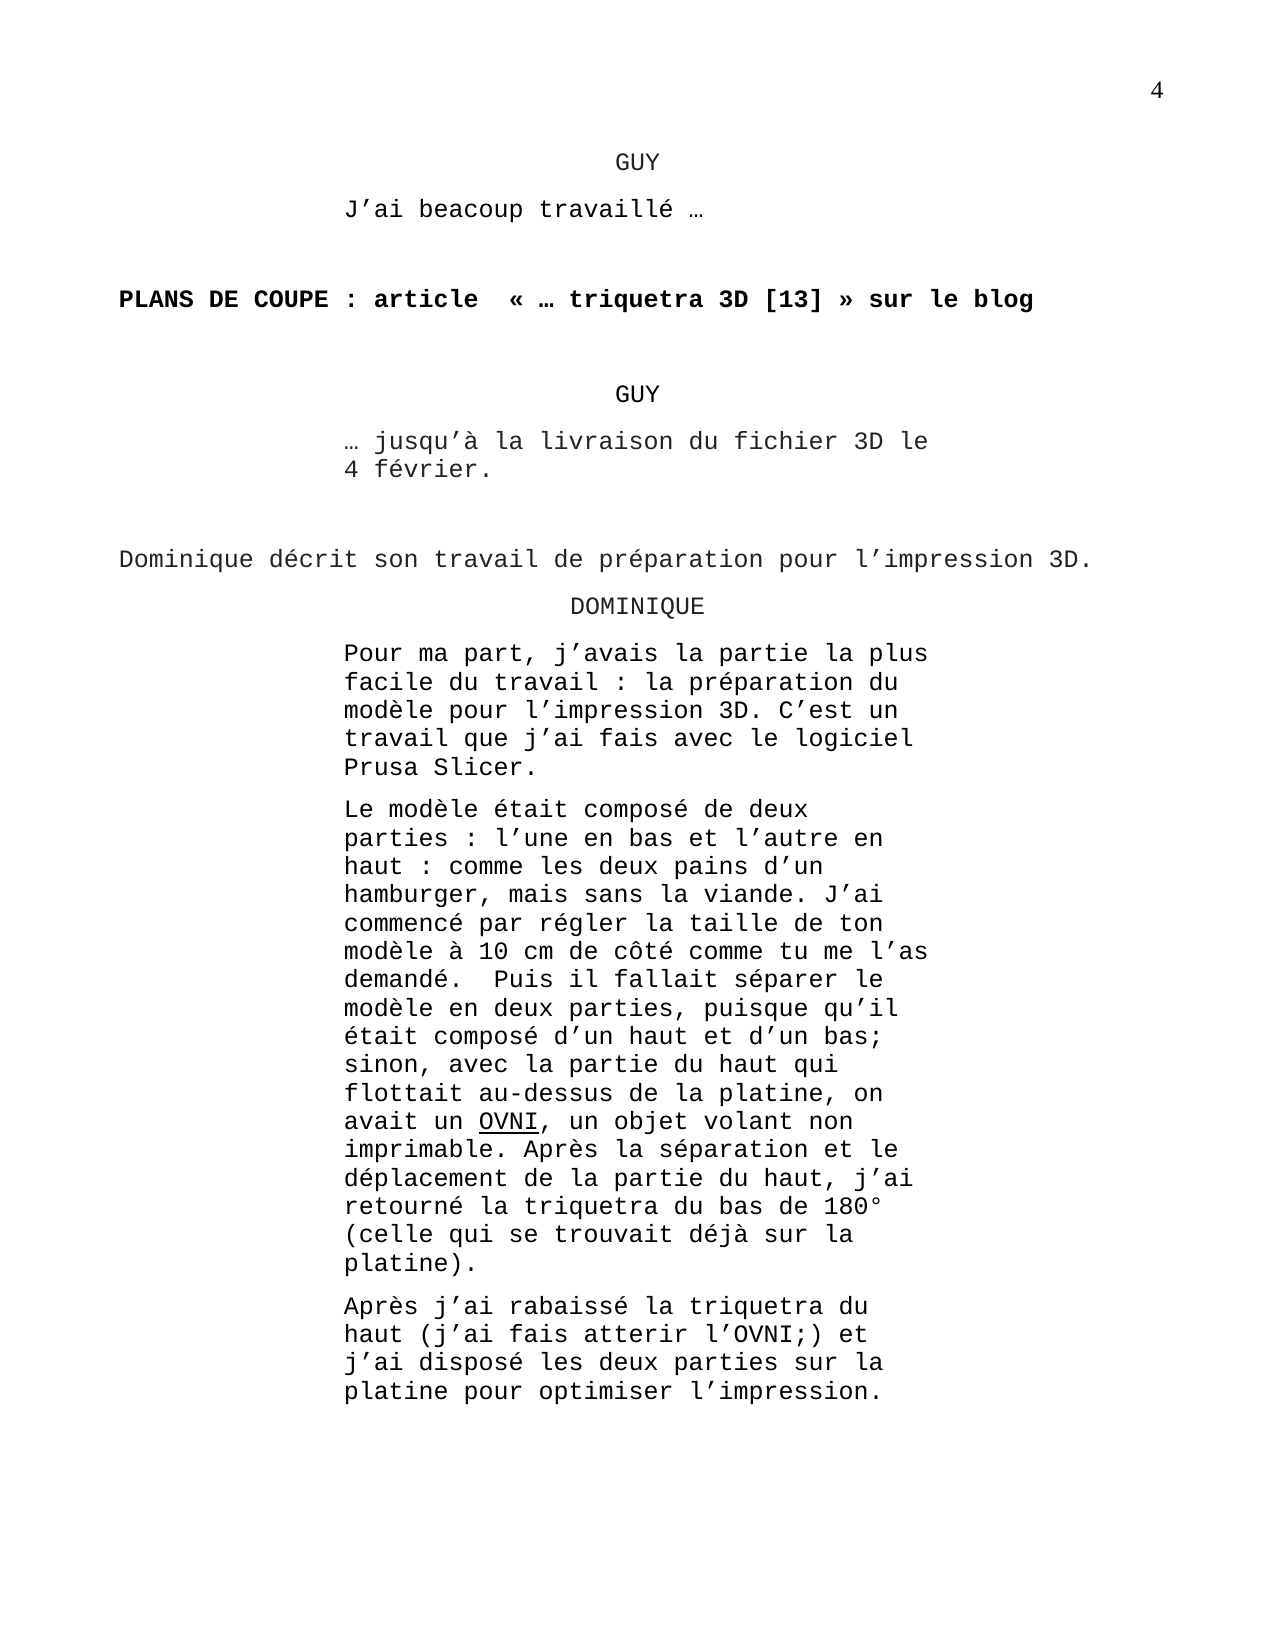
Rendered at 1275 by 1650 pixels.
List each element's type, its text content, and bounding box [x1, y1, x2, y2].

text … jusqu’à la livraison du fichier 3D le 4 février. [343, 428, 931, 485]
text Après j’ai rabaissé la triquetra du haut (j’ai fais atterir l’OVNI;) et j’ai disposé les deux parties sur la platine pour optimiser l’impression. [343, 1293, 931, 1407]
text Pour ma part, j’avais la partie la plus facile du travail : la préparation du modèle pour l’impression 3D. C’est un travail que j’ai fais avec le logiciel Prusa Slicer. [343, 641, 931, 782]
text J’ai beacoup travaillé … [343, 197, 931, 225]
text Dominique décrit son travail de préparation pour l’impression 3D. [118, 547, 1156, 575]
text DOMINIQUE [118, 594, 1156, 622]
text Le modèle était composé de deux parties : l’une en bas et l’autre en haut : comme les deux pains d’un hamburger, mais sans la viande. J’ai commencé par régler la taille de ton modèle à 10 cm de côté comme tu me l’as demandé. Puis il fallait séparer le modèle en deux parties, puisque qu’il était composé d’un haut et d’un bas; sinon, avec la partie du haut qui flottait au-dessus de la platine, on avait un OVNI, un objet volant non imprimable. Après la séparation et le déplacement de la partie du haut, j’ai retourné la triquetra du bas de 180° (celle qui se trouvait déjà sur la platine). [343, 797, 931, 1279]
text GUY [118, 150, 1156, 178]
text GUY [118, 381, 1156, 409]
text PLANS DE COUPE : article « … triquetra 3D [13] » sur le blog [118, 287, 1156, 315]
